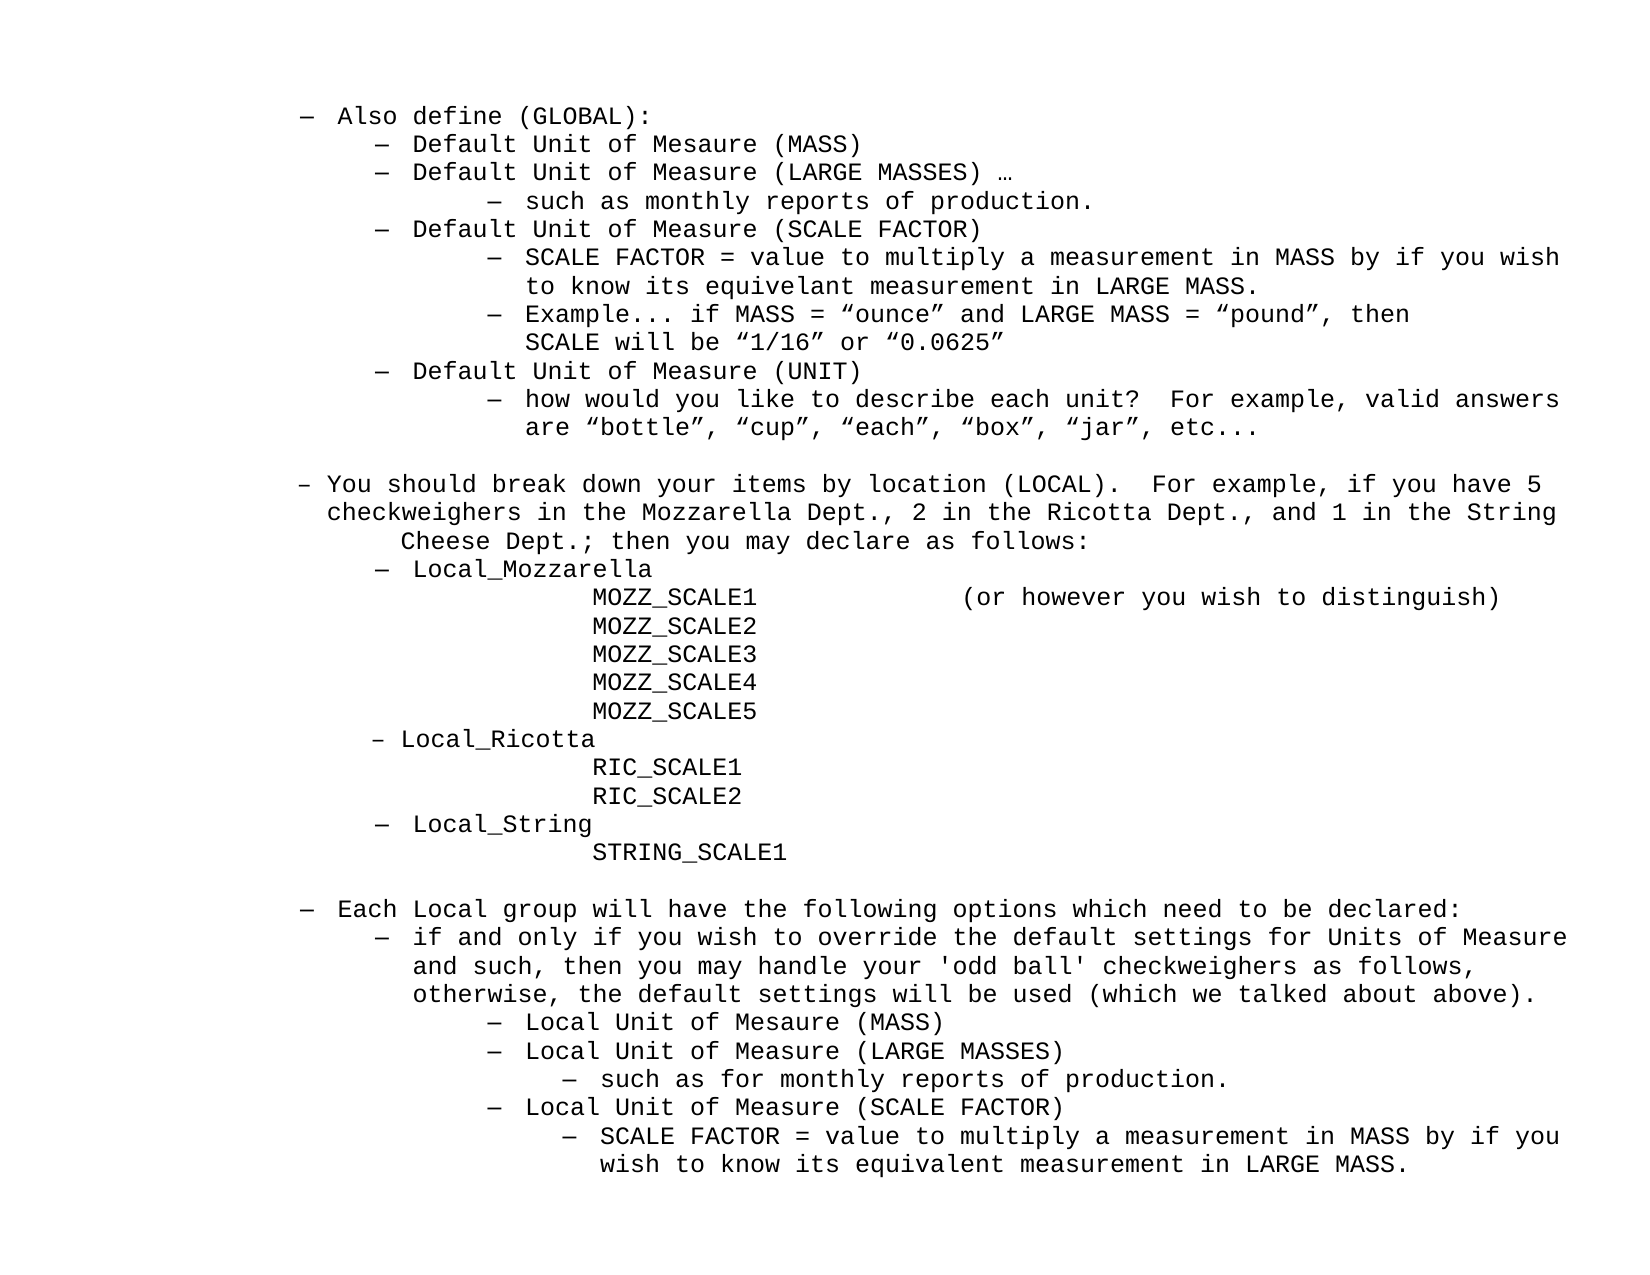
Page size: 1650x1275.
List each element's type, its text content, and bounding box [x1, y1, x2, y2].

text STRING_SCALE1 [75, 840, 1575, 868]
list Local_Mozzarella [375, 557, 1575, 585]
list SCALE FACTOR = value to multiply a measurement in MASS by if you wish to know its equivelant measurement in LARGE MASS. [487, 245, 1575, 302]
text RIC_SCALE2 [75, 783, 1575, 812]
list Local Unit of Mesaure (MASS) [487, 1010, 1575, 1038]
text MOZZ_SCALE1 (or however you wish to distinguish) [75, 585, 1575, 613]
text MOZZ_SCALE3 [75, 642, 1575, 670]
text MOZZ_SCALE4 [75, 670, 1575, 698]
text MOZZ_SCALE2 [75, 613, 1575, 642]
list Local Unit of Measure (LARGE MASSES) [487, 1038, 1575, 1067]
list such as for monthly reports of production. [562, 1067, 1575, 1095]
list such as monthly reports of production. [487, 188, 1575, 217]
list SCALE will be “1/16” or “0.0625” [487, 330, 1575, 358]
list Example... if MASS = “ounce” and LARGE MASS = “pound”, then [487, 302, 1575, 330]
list Also define (GLOBAL): [300, 103, 1575, 132]
text – Local_Ricotta [75, 727, 1575, 755]
list Each Local group will have the following options which need to be declared: [300, 897, 1575, 925]
text MOZZ_SCALE5 [75, 698, 1575, 727]
list Default Unit of Measure (LARGE MASSES) … [375, 160, 1575, 188]
text – You should break down your items by location (LOCAL). For example, if you have 5 checkweighers in the Mozzarella Dept., 2 in the Ricotta Dept., and 1 in the String Cheese Dept.; then you may declare as follows: [75, 472, 1575, 557]
list Default Unit of Measure (UNIT) [375, 358, 1575, 387]
list how would you like to describe each unit? For example, valid answers are “bottle”, “cup”, “each”, “box”, “jar”, etc... [487, 387, 1575, 443]
list Local Unit of Measure (SCALE FACTOR) [487, 1095, 1575, 1123]
list if and only if you wish to override the default settings for Units of Measure and such, then you may handle your 'odd ball' checkweighers as follows, otherwise, the default settings will be used (which we talked about above). [375, 925, 1575, 1010]
text RIC_SCALE1 [75, 755, 1575, 783]
list Default Unit of Measure (SCALE FACTOR) [375, 217, 1575, 245]
list SCALE FACTOR = value to multiply a measurement in MASS by if you wish to know its equivalent measurement in LARGE MASS. [562, 1123, 1575, 1180]
list Default Unit of Mesaure (MASS) [375, 132, 1575, 160]
list Local_String [375, 812, 1575, 840]
